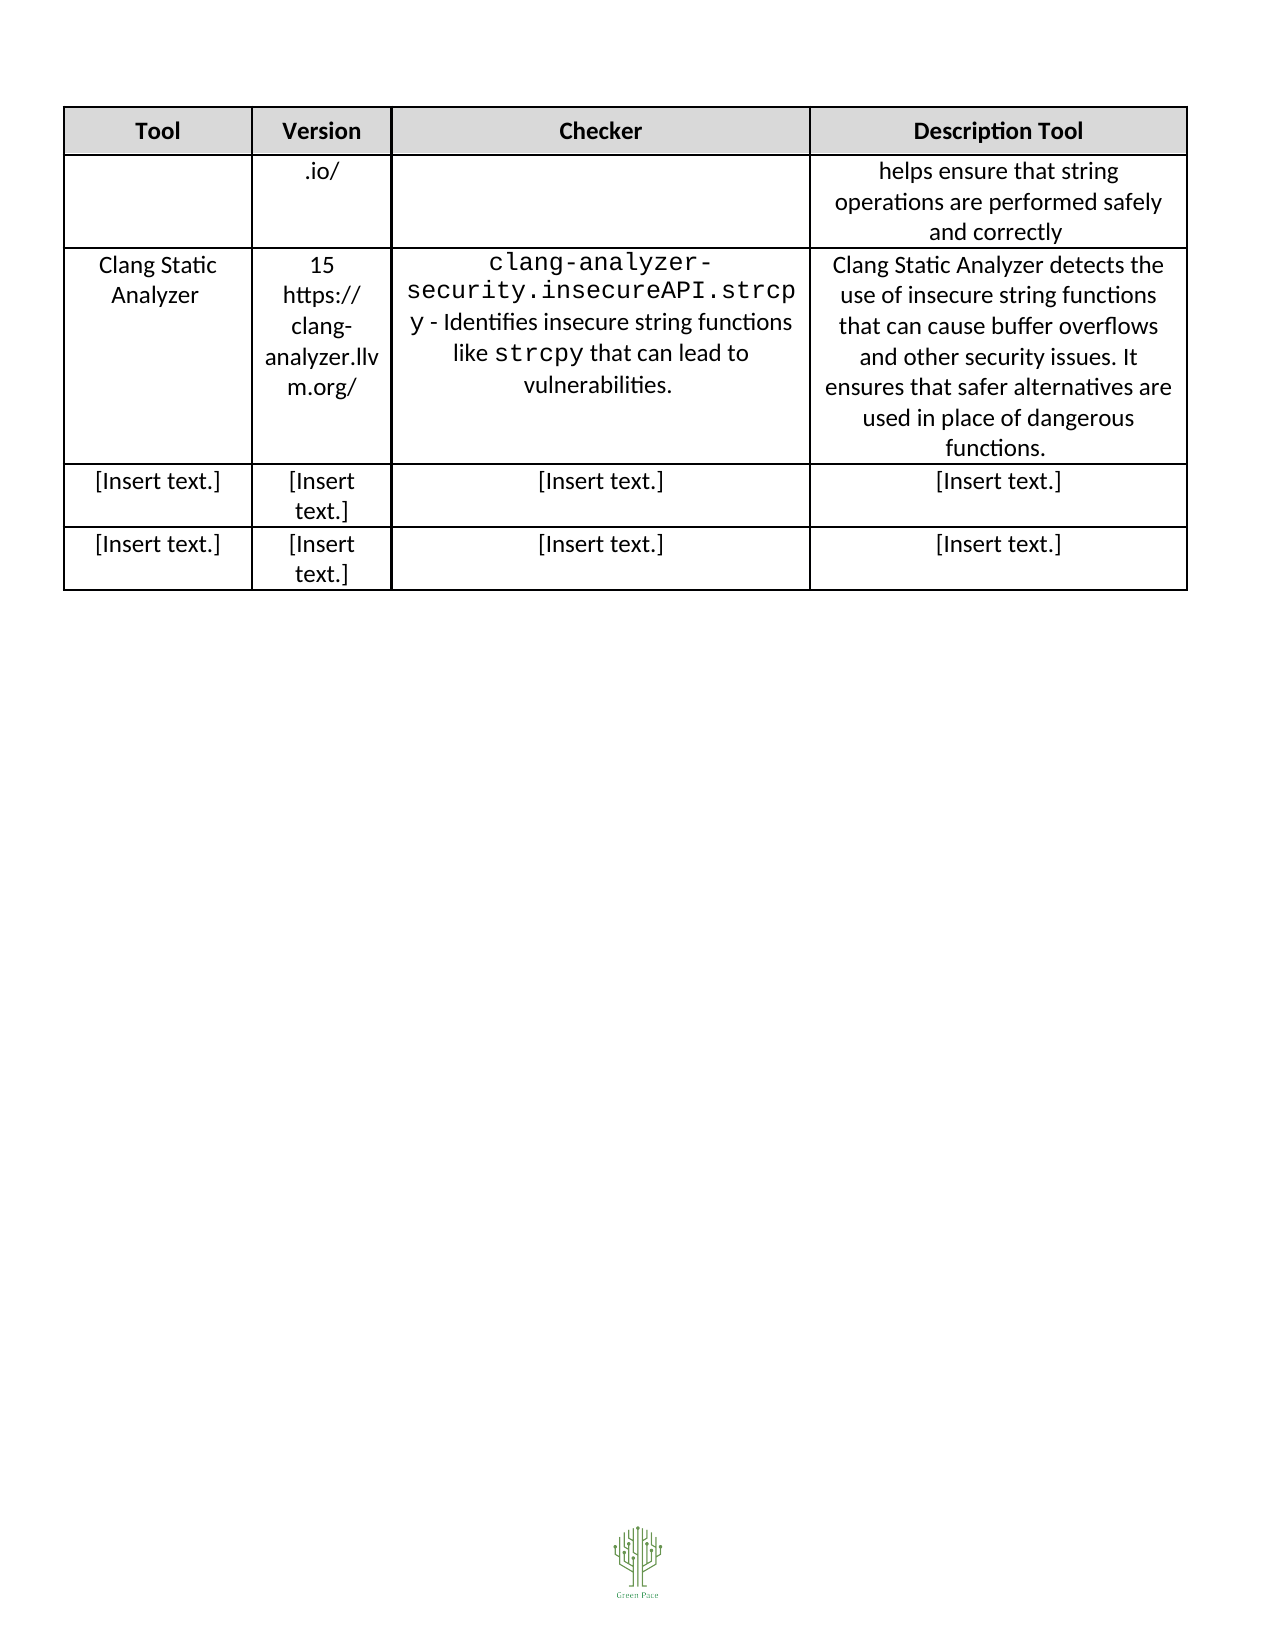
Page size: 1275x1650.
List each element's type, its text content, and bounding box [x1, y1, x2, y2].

table_header Version [253, 108, 390, 153]
table_cell [Insert text.] [811, 528, 1186, 589]
table_header Tool [65, 108, 251, 153]
table_cell [Insert text.] [65, 465, 251, 526]
table_cell [65, 156, 251, 247]
table_header Checker [393, 108, 809, 153]
table_cell [Insert text.] [811, 465, 1186, 526]
table_cell .io/ [253, 156, 390, 247]
table_cell helps ensure that string operations are performed safely and correctly [811, 156, 1186, 247]
table_cell clang-analyzer-security.insecureAPI.strcpy - Identifies insecure string functions like strcpy that can lead to vulnerabilities. [393, 249, 809, 463]
table_cell [Insert text.] [253, 528, 390, 589]
table_cell Clang Static Analyzer detects the use of insecure string functions that can cause buffer overflows and other security issues. It ensures that safer alternatives are used in place of dangerous functions. [811, 249, 1186, 463]
table_cell Clang Static Analyzer [65, 249, 251, 463]
picture [605, 1521, 670, 1606]
table_cell 15 https://clang-analyzer.llvm.org/ [253, 249, 390, 463]
table_cell [Insert text.] [393, 528, 809, 589]
table_cell [Insert text.] [253, 465, 390, 526]
table_cell [Insert text.] [393, 465, 809, 526]
table_cell [Insert text.] [65, 528, 251, 589]
table_header Description Tool [811, 108, 1186, 153]
table_cell [393, 156, 809, 247]
